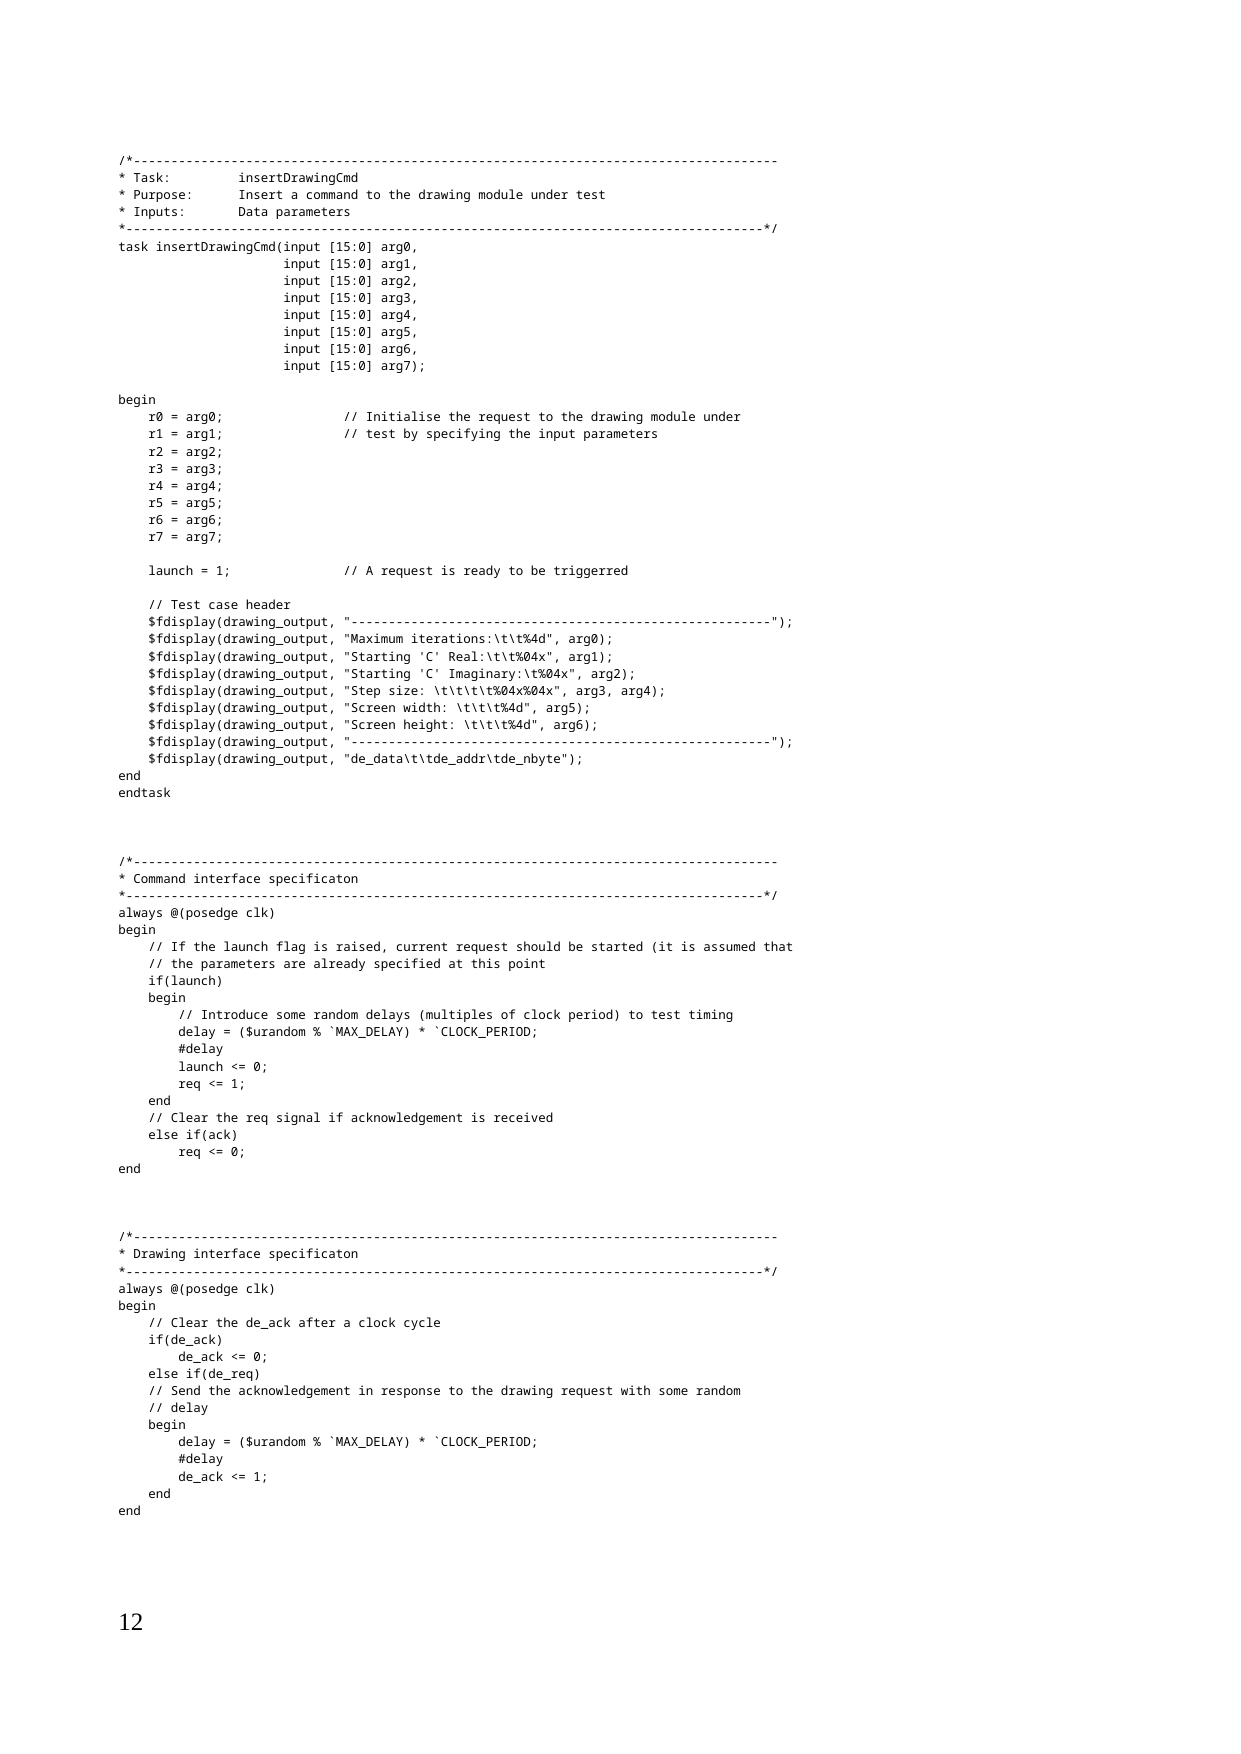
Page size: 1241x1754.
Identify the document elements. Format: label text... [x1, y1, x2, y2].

text $fdisplay(drawing_output, "de_data\t\tde_addr\tde_nbyte"); [118, 750, 1122, 767]
text // Send the acknowledgement in response to the drawing request with some random [118, 1382, 1122, 1399]
text /*-------------------------------------------------------------------------------------- [118, 1228, 1122, 1246]
text end [118, 1092, 1122, 1109]
text r1 = arg1; // test by specifying the input parameters [118, 426, 1122, 443]
text else if(de_req) [118, 1365, 1122, 1382]
text r7 = arg7; [118, 528, 1122, 545]
text $fdisplay(drawing_output, "Maximum iterations:\t\t%4d", arg0); [118, 631, 1122, 648]
text #delay [118, 1451, 1122, 1468]
text endtask [118, 784, 1122, 801]
text input [15:0] arg6, [118, 340, 1122, 357]
text /*-------------------------------------------------------------------------------------- [118, 152, 1122, 169]
text r5 = arg5; [118, 494, 1122, 511]
text // If the launch flag is raised, current request should be started (it is assumed that [118, 938, 1122, 955]
text req <= 1; [118, 1075, 1122, 1092]
text $fdisplay(drawing_output, "--------------------------------------------------------"); [118, 613, 1122, 631]
text r3 = arg3; [118, 460, 1122, 477]
text $fdisplay(drawing_output, "Starting 'C' Imaginary:\t%04x", arg2); [118, 665, 1122, 682]
text * Inputs: Data parameters [118, 203, 1122, 221]
text end [118, 1485, 1122, 1502]
text end [118, 767, 1122, 784]
text * Drawing interface specificaton [118, 1246, 1122, 1263]
text launch <= 0; [118, 1058, 1122, 1075]
text de_ack <= 0; [118, 1348, 1122, 1365]
text * Purpose: Insert a command to the drawing module under test [118, 186, 1122, 203]
text req <= 0; [118, 1143, 1122, 1160]
text r6 = arg6; [118, 511, 1122, 528]
text r2 = arg2; [118, 443, 1122, 460]
text input [15:0] arg7); [118, 357, 1122, 374]
text r4 = arg4; [118, 477, 1122, 494]
text // the parameters are already specified at this point [118, 955, 1122, 972]
text if(de_ack) [118, 1331, 1122, 1348]
text input [15:0] arg1, [118, 255, 1122, 272]
text $fdisplay(drawing_output, "--------------------------------------------------------"); [118, 733, 1122, 750]
text begin [118, 921, 1122, 938]
text begin [118, 1416, 1122, 1433]
text begin [118, 1297, 1122, 1314]
text always @(posedge clk) [118, 904, 1122, 921]
text task insertDrawingCmd(input [15:0] arg0, [118, 238, 1122, 255]
text delay = ($urandom % `MAX_DELAY) * `CLOCK_PERIOD; [118, 1433, 1122, 1451]
text begin [118, 989, 1122, 1006]
text input [15:0] arg5, [118, 323, 1122, 340]
text always @(posedge clk) [118, 1280, 1122, 1297]
text // Test case header [118, 596, 1122, 613]
text input [15:0] arg2, [118, 272, 1122, 289]
text /*-------------------------------------------------------------------------------------- [118, 853, 1122, 870]
text *-------------------------------------------------------------------------------------*/ [118, 221, 1122, 238]
text r0 = arg0; // Initialise the request to the drawing module under [118, 408, 1122, 426]
text *-------------------------------------------------------------------------------------*/ [118, 1263, 1122, 1280]
text input [15:0] arg3, [118, 289, 1122, 306]
text // Clear the req signal if acknowledgement is received [118, 1109, 1122, 1126]
text $fdisplay(drawing_output, "Screen width: \t\t\t%4d", arg5); [118, 699, 1122, 716]
text input [15:0] arg4, [118, 306, 1122, 323]
text end [118, 1502, 1122, 1519]
text launch = 1; // A request is ready to be triggerred [118, 562, 1122, 579]
text #delay [118, 1041, 1122, 1058]
text * Command interface specificaton [118, 870, 1122, 887]
text else if(ack) [118, 1126, 1122, 1143]
text // delay [118, 1399, 1122, 1416]
text delay = ($urandom % `MAX_DELAY) * `CLOCK_PERIOD; [118, 1023, 1122, 1041]
text de_ack <= 1; [118, 1468, 1122, 1485]
text // Clear the de_ack after a clock cycle [118, 1314, 1122, 1331]
text end [118, 1160, 1122, 1177]
text *-------------------------------------------------------------------------------------*/ [118, 887, 1122, 904]
text if(launch) [118, 972, 1122, 989]
text // Introduce some random delays (multiples of clock period) to test timing [118, 1006, 1122, 1023]
text begin [118, 391, 1122, 408]
text $fdisplay(drawing_output, "Screen height: \t\t\t%4d", arg6); [118, 716, 1122, 733]
text $fdisplay(drawing_output, "Starting 'C' Real:\t\t%04x", arg1); [118, 648, 1122, 665]
text * Task: insertDrawingCmd [118, 169, 1122, 186]
text $fdisplay(drawing_output, "Step size: \t\t\t\t%04x%04x", arg3, arg4); [118, 682, 1122, 699]
